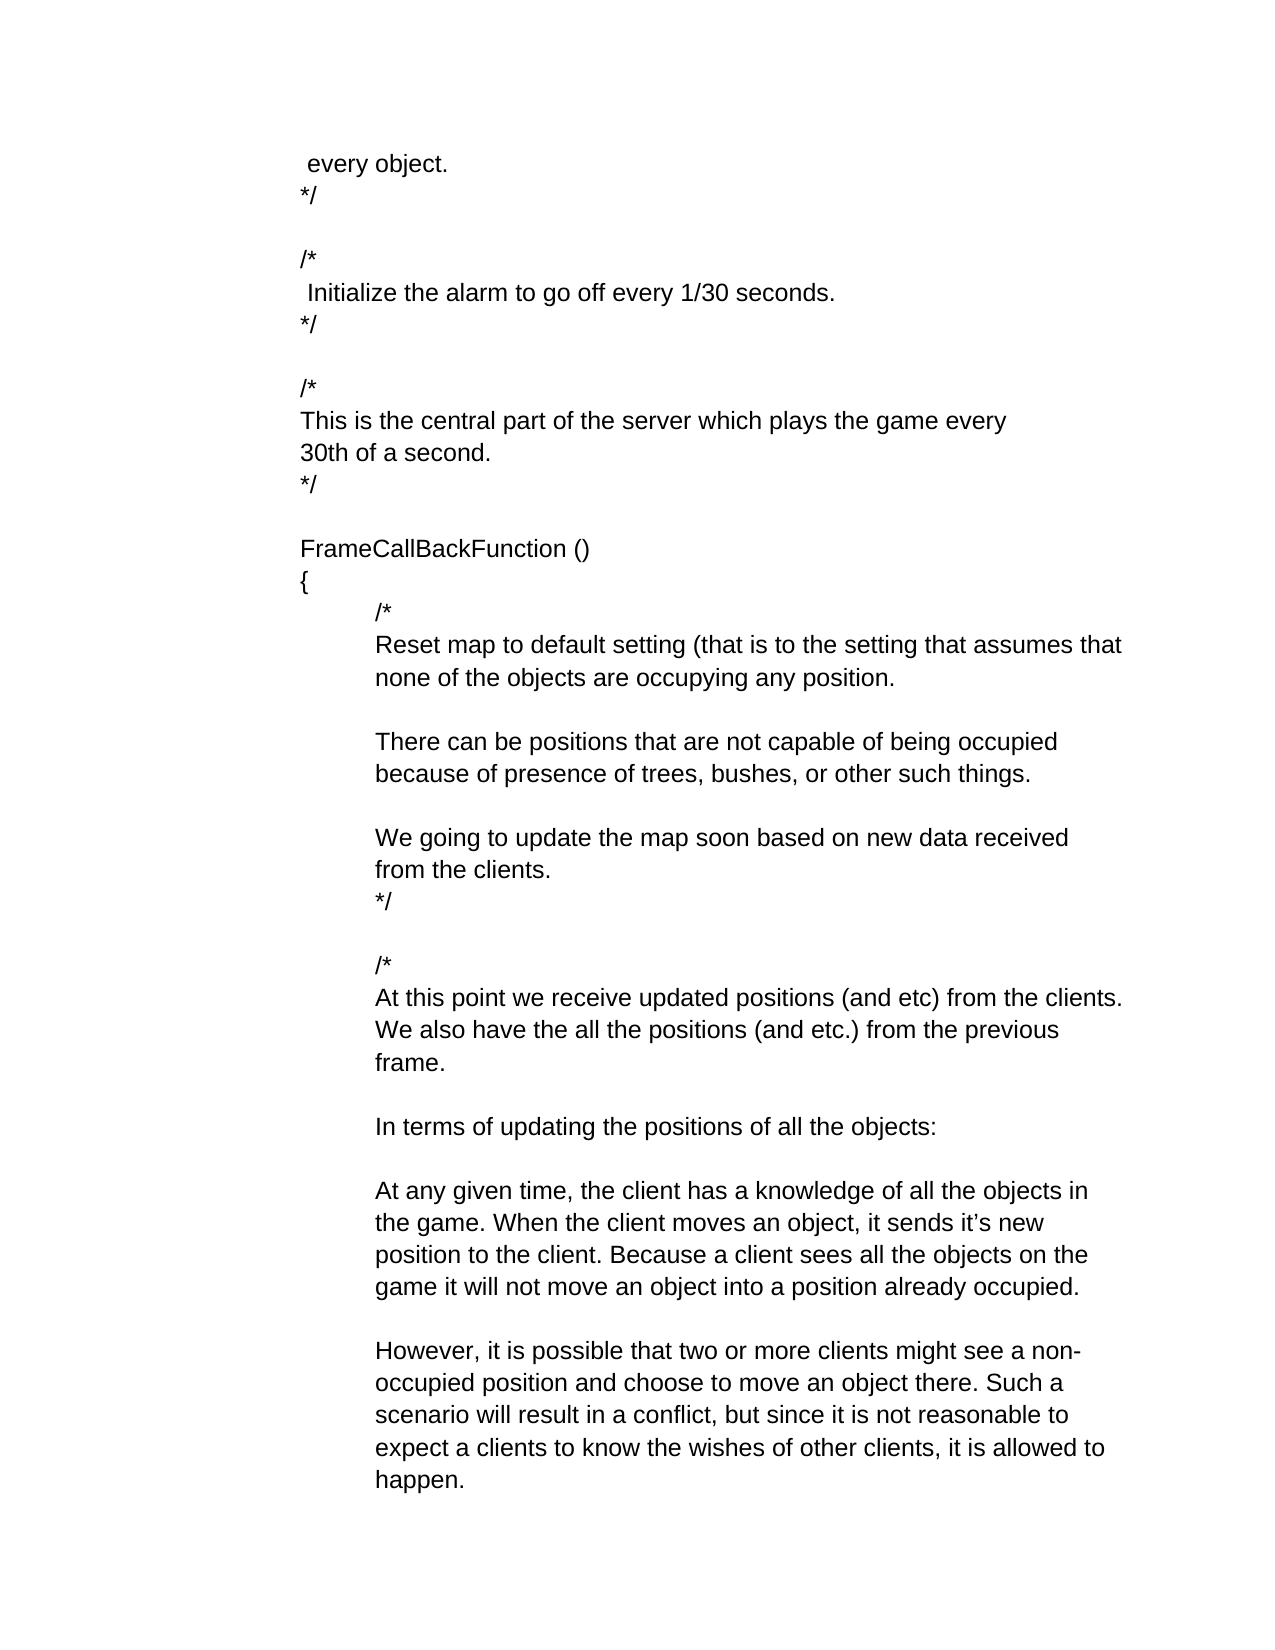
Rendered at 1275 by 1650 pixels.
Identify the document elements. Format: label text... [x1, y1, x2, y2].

text */ [225, 471, 1125, 499]
text */ [375, 888, 1125, 916]
text FrameCallBackFunction () [150, 535, 1125, 563]
text 30th of a second. [150, 439, 1125, 467]
text We also have the all the positions (and etc.) from the previous frame. [375, 1016, 1125, 1076]
text /* [375, 599, 1125, 627]
text However, it is possible that two or more clients might see a non-occupied position and choose to move an object there. Such a scenario will result in a conflict, but since it is not reasonable to expect a clients to know the wishes of other clients, it is allowed to happen. [375, 1337, 1125, 1493]
text */ [225, 310, 1125, 338]
text At any given time, the client has a knowledge of all the objects in the game. When the client moves an object, it sends it’s new position to the client. Because a client sees all the objects on the game it will not move an object into a position already occupied. [375, 1177, 1125, 1301]
text */ [300, 182, 1125, 210]
text Initialize the alarm to go off every 1/30 seconds. [225, 278, 1125, 306]
text In terms of updating the positions of all the objects: [375, 1112, 1125, 1140]
text /* [150, 246, 1125, 274]
text every object. [300, 150, 1125, 178]
text At this point we receive updated positions (and etc) from the clients. [375, 984, 1125, 1012]
text /* [150, 374, 1125, 402]
text Reset map to default setting (that is to the setting that assumes that none of the objects are occupying any position. [375, 631, 1125, 691]
text This is the central part of the server which plays the game every [225, 407, 1125, 434]
text { [225, 567, 1125, 595]
text There can be positions that are not capable of being occupied because of presence of trees, bushes, or other such things. [375, 727, 1125, 787]
text /* [375, 952, 1125, 980]
text We going to update the map soon based on new data received from the clients. [375, 824, 1125, 884]
